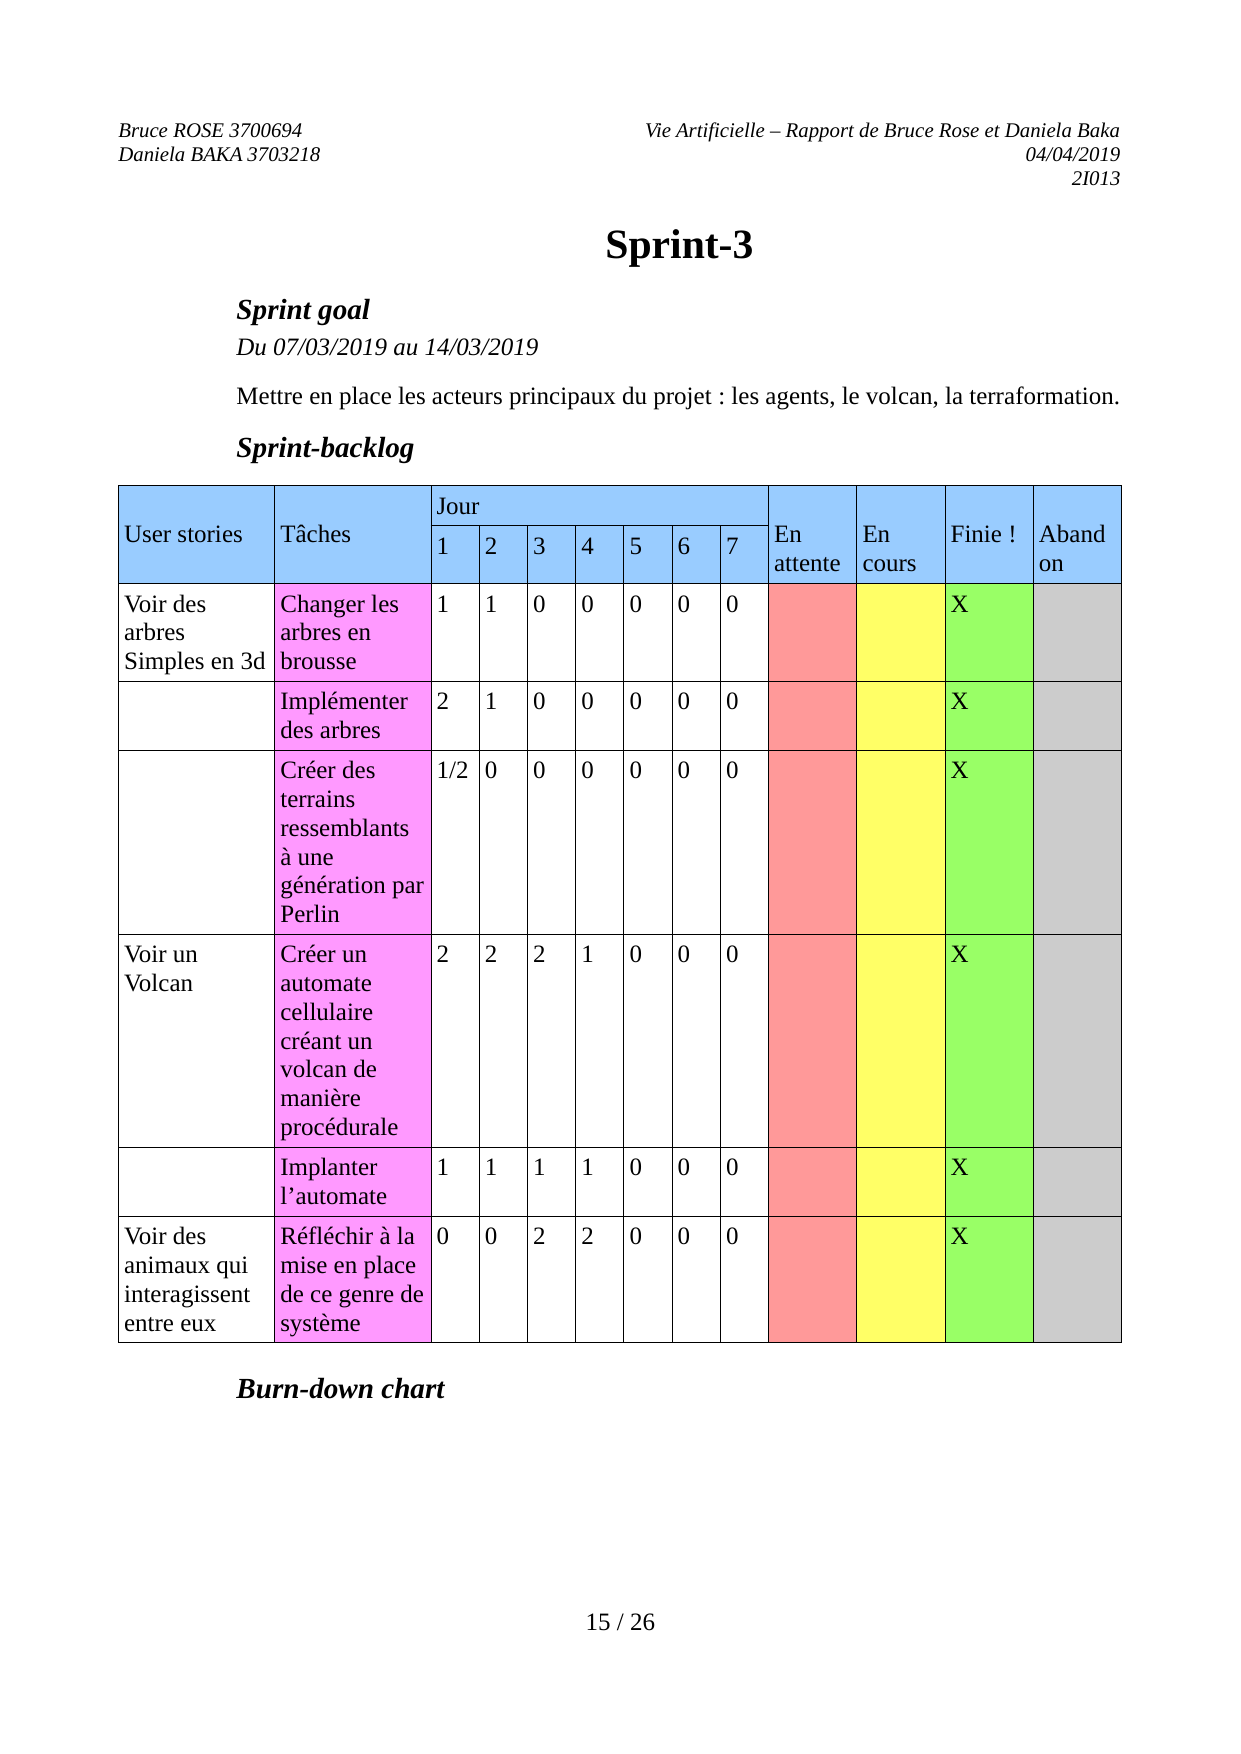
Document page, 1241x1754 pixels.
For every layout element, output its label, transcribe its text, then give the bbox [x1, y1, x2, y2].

table_header En attente [769, 486, 856, 583]
table_cell [1034, 584, 1121, 681]
table_cell 0 [721, 751, 768, 934]
table_cell 1 [432, 1148, 479, 1216]
table_cell 1 [480, 1148, 527, 1216]
text Sprint-backlog [118, 430, 1122, 464]
table_cell [1034, 682, 1121, 750]
table_cell Voir des animaux qui interagissent entre eux [119, 1217, 274, 1342]
table_header Abandon [1034, 486, 1121, 583]
table_cell 0 [673, 584, 720, 681]
table_cell 1 [528, 1148, 575, 1216]
table_cell [769, 1217, 856, 1342]
table_cell Implanter l’automate [275, 1148, 431, 1216]
table_cell 0 [673, 935, 720, 1147]
table_cell 1 [576, 1148, 623, 1216]
table_cell 0 [528, 584, 575, 681]
table_cell 3 [528, 526, 575, 583]
table_cell [769, 935, 856, 1147]
table_cell [119, 682, 274, 750]
text Du 07/03/2019 au 14/03/2019 [118, 332, 1122, 361]
table_cell 0 [624, 682, 672, 750]
table_cell 2 [480, 526, 527, 583]
table_cell 0 [721, 682, 768, 750]
table_cell Voir un Volcan [119, 935, 274, 1147]
table_cell 0 [480, 751, 527, 934]
table_cell Changer les arbres en brousse [275, 584, 431, 681]
table_cell 0 [576, 682, 623, 750]
table_cell 0 [432, 1217, 479, 1342]
table_cell X [946, 1148, 1033, 1216]
table_cell 0 [576, 751, 623, 934]
table_cell [119, 751, 274, 934]
table_cell 7 [721, 526, 768, 583]
table_cell 2 [432, 682, 479, 750]
table_cell 0 [480, 1217, 527, 1342]
table_cell 2 [528, 1217, 575, 1342]
table_cell 1 [432, 584, 479, 681]
table_cell X [946, 1217, 1033, 1342]
table_cell [857, 682, 945, 750]
table_cell 2 [528, 935, 575, 1147]
table_cell [857, 1148, 945, 1216]
table_cell [1034, 751, 1121, 934]
table_cell X [946, 584, 1033, 681]
table_cell [769, 584, 856, 681]
table_header User stories [119, 486, 274, 583]
table_cell [857, 935, 945, 1147]
text Sprint-3 [118, 220, 1122, 268]
table_cell 0 [624, 584, 672, 681]
table_cell 0 [624, 1148, 672, 1216]
table_cell 1 [480, 682, 527, 750]
table_cell [769, 751, 856, 934]
table_cell 5 [624, 526, 672, 583]
table_cell 1 [480, 584, 527, 681]
table_cell Créer un automate cellulaire créant un volcan de manière procédurale [275, 935, 431, 1147]
table_cell 4 [576, 526, 623, 583]
table_cell 0 [528, 751, 575, 934]
table_cell 0 [576, 584, 623, 681]
table_cell 0 [624, 935, 672, 1147]
table_cell 0 [721, 935, 768, 1147]
table_cell 2 [480, 935, 527, 1147]
table_cell 2 [576, 1217, 623, 1342]
table_header Tâches [275, 486, 431, 583]
text Burn-down chart [118, 1371, 1122, 1404]
table_cell 0 [528, 682, 575, 750]
text Mettre en place les acteurs principaux du projet : les agents, le volcan, la terraformation. [118, 381, 1122, 410]
table_cell X [946, 682, 1033, 750]
table_cell Voir des arbres Simples en 3d [119, 584, 274, 681]
table_cell [1034, 1148, 1121, 1216]
table_cell Créer des terrains ressemblants à une génération par Perlin [275, 751, 431, 934]
table_cell 1 [576, 935, 623, 1147]
table_cell 0 [673, 751, 720, 934]
table_cell [119, 1148, 274, 1216]
table_cell 0 [721, 1217, 768, 1342]
table_cell 0 [673, 1217, 720, 1342]
table_cell X [946, 751, 1033, 934]
table_cell 2 [432, 935, 479, 1147]
table_header En cours [857, 486, 945, 583]
table_cell 0 [624, 1217, 672, 1342]
table_cell 0 [721, 584, 768, 681]
table_cell [857, 584, 945, 681]
table_cell 6 [673, 526, 720, 583]
table_cell [769, 1148, 856, 1216]
table_cell [857, 751, 945, 934]
table_cell Implémenter des arbres [275, 682, 431, 750]
table_cell 0 [673, 1148, 720, 1216]
table_cell [769, 682, 856, 750]
table_cell [1034, 935, 1121, 1147]
table_cell X [946, 935, 1033, 1147]
table_cell Réfléchir à la mise en place de ce genre de système [275, 1217, 431, 1342]
table_cell [857, 1217, 945, 1342]
table_cell 1/2 [432, 751, 479, 934]
text Sprint goal [118, 292, 1122, 325]
table_cell 0 [624, 751, 672, 934]
table_header Finie ! [946, 486, 1033, 583]
table_cell [1034, 1217, 1121, 1342]
table_cell 0 [721, 1148, 768, 1216]
table_header Jour [432, 486, 768, 525]
table_cell 0 [673, 682, 720, 750]
